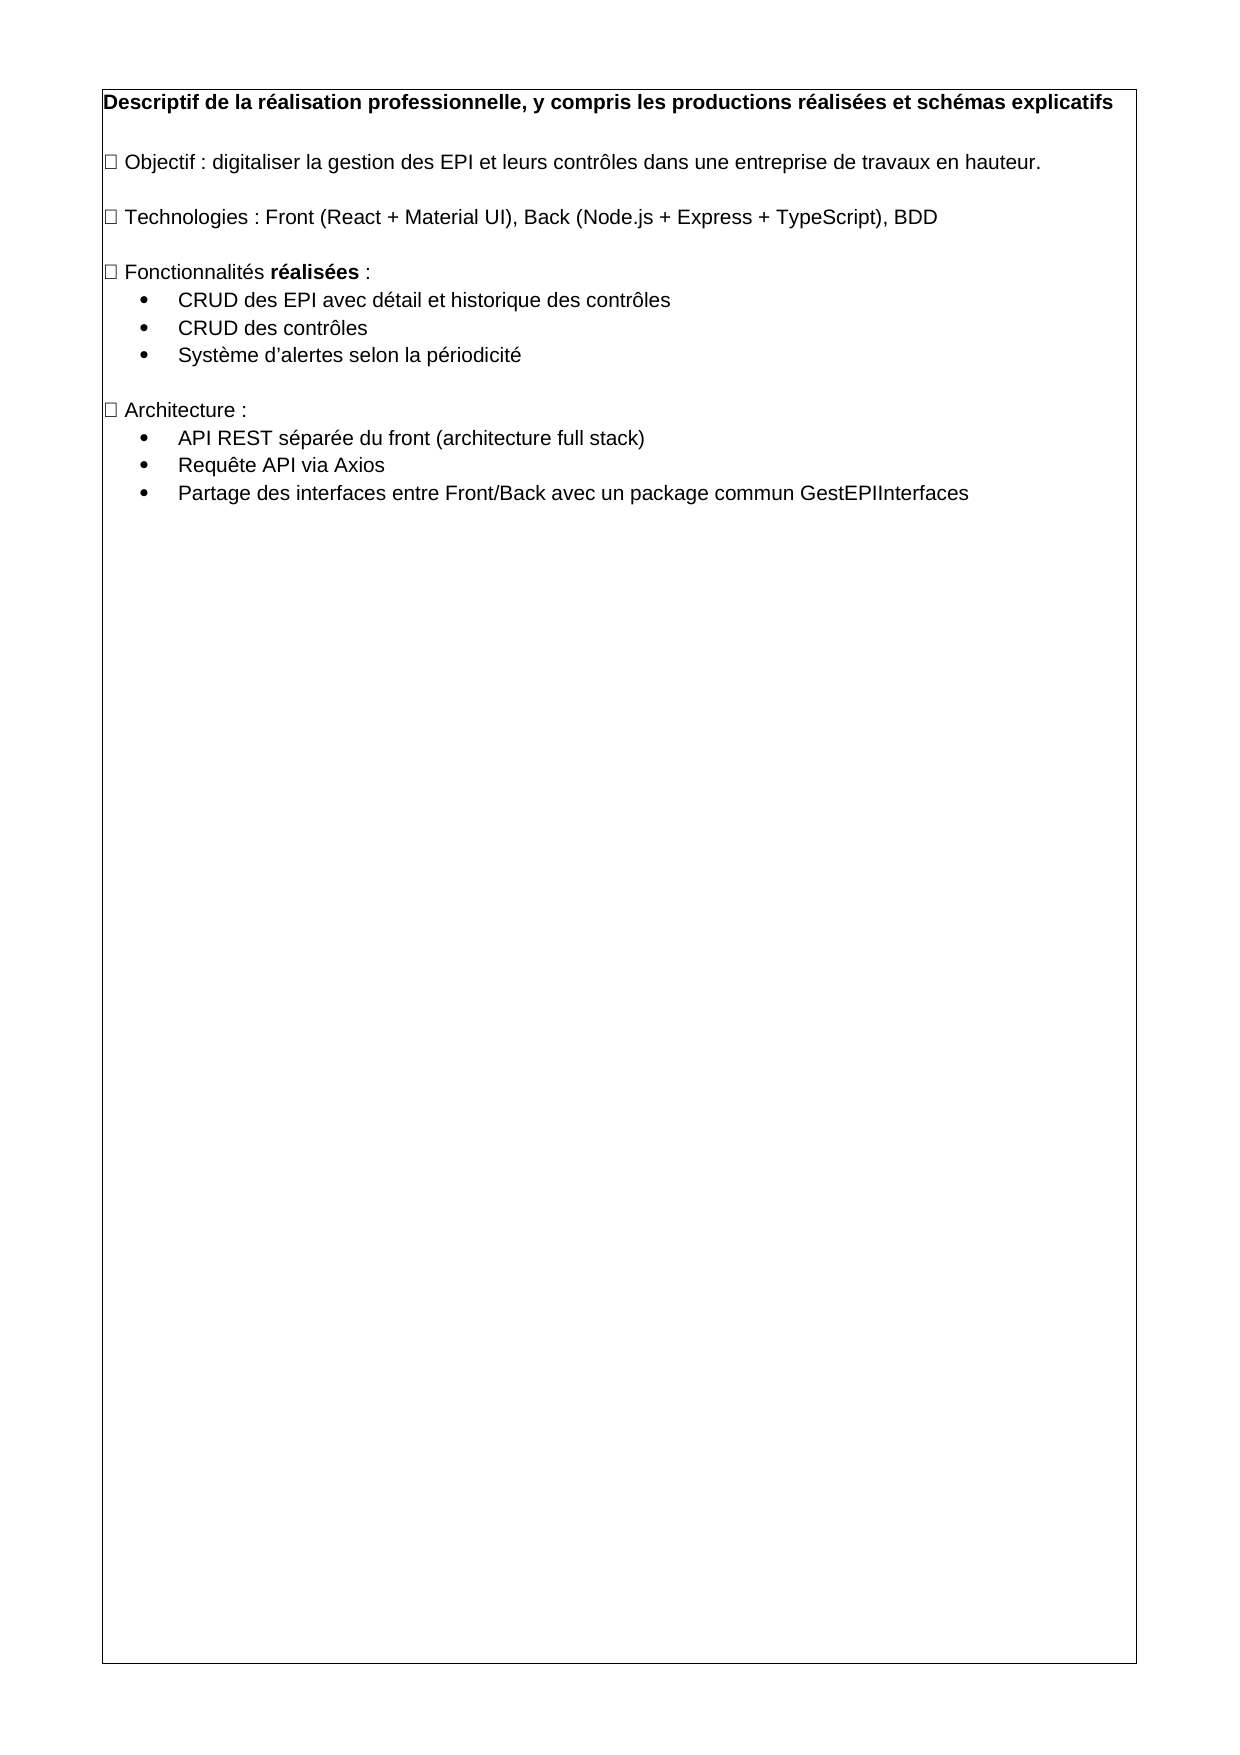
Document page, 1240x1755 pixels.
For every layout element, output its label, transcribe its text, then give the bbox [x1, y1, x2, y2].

table_header Descriptif de la réalisation professionnelle, y compris les productions réalisées et schémas explicatifs  Objectif : digitaliser la gestion des EPI et leurs contrôles dans une entreprise de travaux en hauteur.  Technologies : Front (React + Material UI), Back (Node.js + Express + TypeScript), BDD  Fonctionnalités réalisées : CRUD des EPI avec détail et historique des contrôles CRUD des contrôles Système d’alertes selon la périodicité  Architecture : API REST séparée du front (architecture full stack) Requête API via Axios Partage des interfaces entre Front/Back avec un package commun GestEPIInterfaces [103, 90, 1136, 1663]
